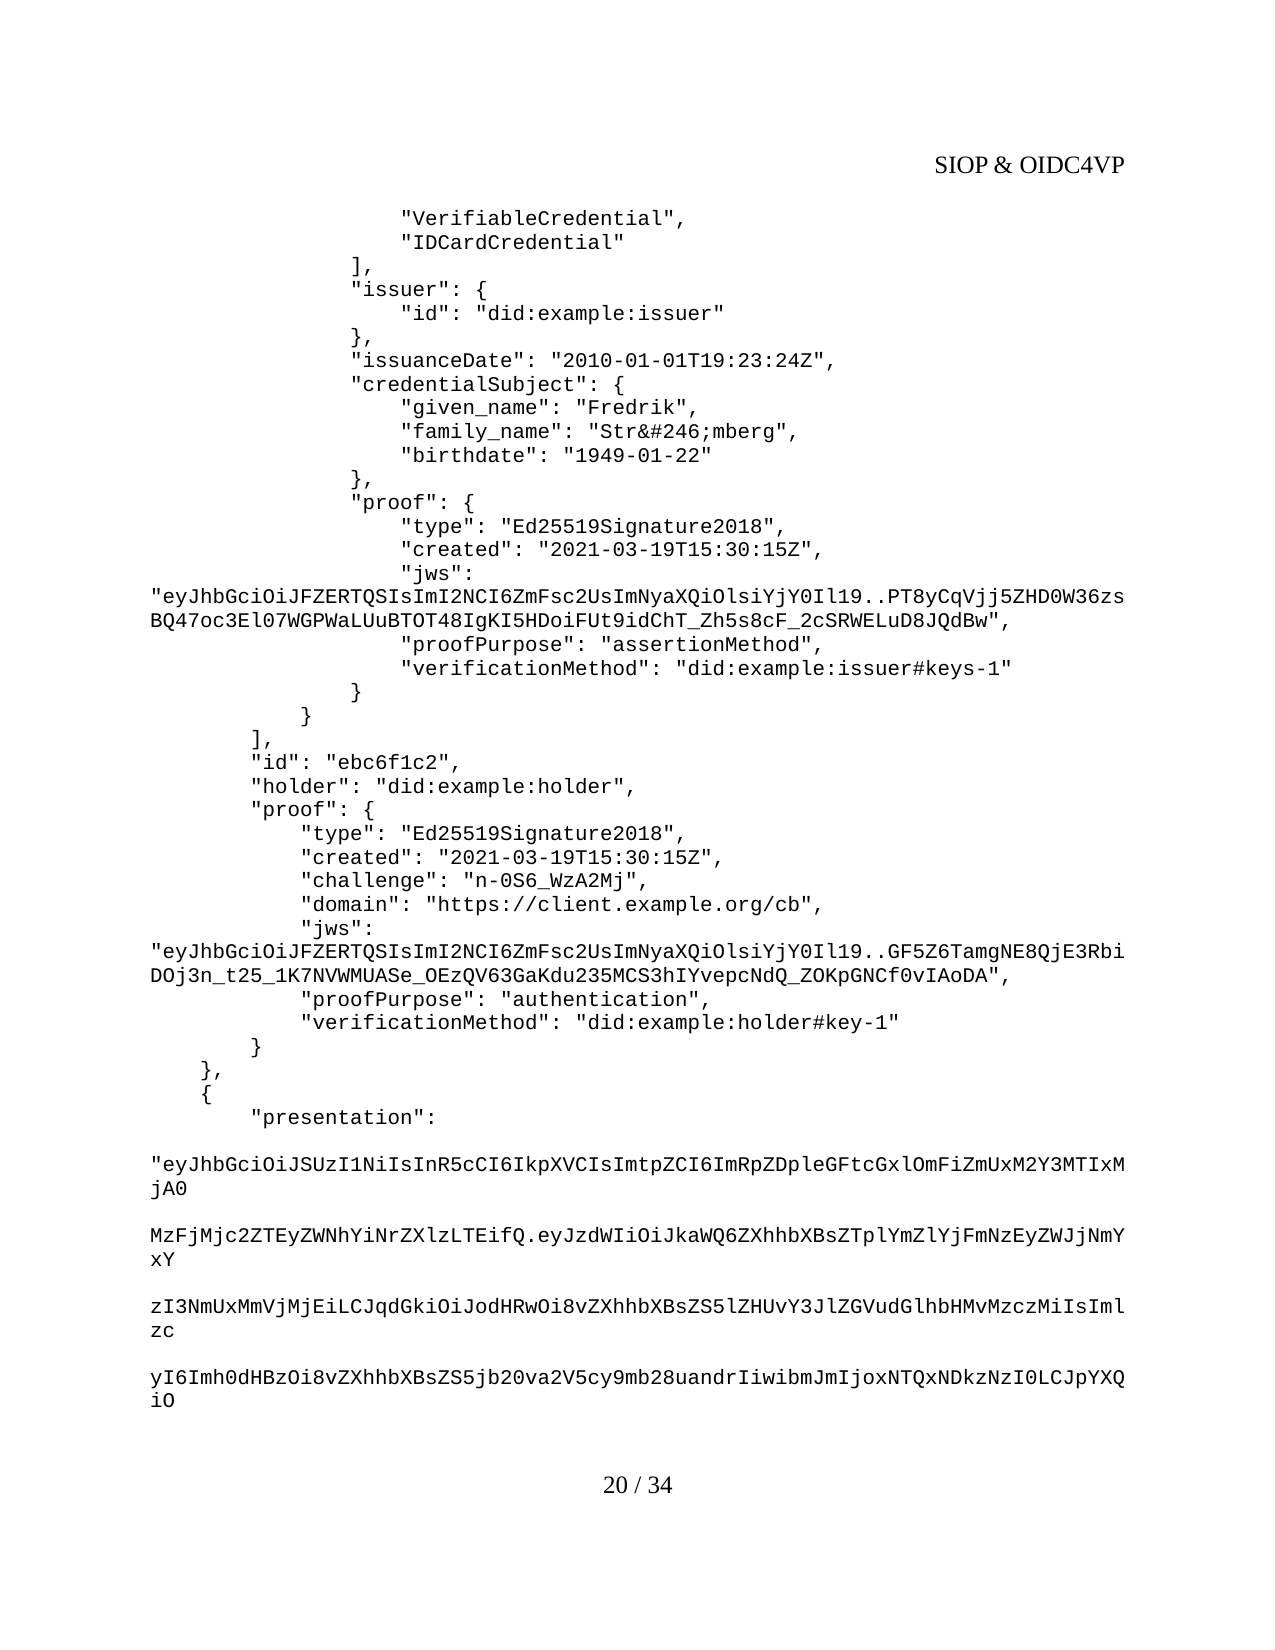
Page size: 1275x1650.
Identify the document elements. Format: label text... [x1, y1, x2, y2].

text } [150, 1036, 1125, 1059]
text "challenge": "n-0S6_WzA2Mj", [150, 870, 1125, 894]
text } [150, 705, 1125, 728]
text "created": "2021-03-19T15:30:15Z", [150, 847, 1125, 870]
text "issuanceDate": "2010-01-01T19:23:24Z", [150, 350, 1125, 374]
text }, [150, 326, 1125, 350]
text [150, 1414, 1125, 1438]
text "IDCardCredential" [150, 232, 1125, 256]
text "proof": { [150, 799, 1125, 823]
text "family_name": "Str&#246;mberg", [150, 421, 1125, 445]
text } [150, 681, 1125, 705]
text yI6Imh0dHBzOi8vZXhhbXBsZS5jb20va2V5cy9mb28uandrIiwibmJmIjoxNTQxNDkzNzI0LCJpYXQiO [150, 1343, 1125, 1414]
text "proof": { [150, 492, 1125, 516]
text "presentation": [150, 1107, 1125, 1130]
text "verificationMethod": "did:example:issuer#keys-1" [150, 657, 1125, 681]
text "jws": "eyJhbGciOiJFZERTQSIsImI2NCI6ZmFsc2UsImNyaXQiOlsiYjY0Il19..GF5Z6TamgNE8QjE3RbiDOj3n_t25_1K7NVWMUASe_OEzQV63GaKdu235MCS3hIYvepcNdQ_ZOKpGNCf0vIAoDA", [150, 918, 1125, 988]
text }, [150, 1059, 1125, 1083]
text "eyJhbGciOiJSUzI1NiIsInR5cCI6IkpXVCIsImtpZCI6ImRpZDpleGFtcGxlOmFiZmUxM2Y3MTIxMjA0 [150, 1130, 1125, 1201]
text ], [150, 256, 1125, 279]
text "holder": "did:example:holder", [150, 776, 1125, 799]
text MzFjMjc2ZTEyZWNhYiNrZXlzLTEifQ.eyJzdWIiOiJkaWQ6ZXhhbXBsZTplYmZlYjFmNzEyZWJjNmYxY [150, 1201, 1125, 1272]
text "type": "Ed25519Signature2018", [150, 823, 1125, 847]
text "id": "did:example:issuer" [150, 303, 1125, 326]
text ], [150, 728, 1125, 752]
text "id": "ebc6f1c2", [150, 752, 1125, 776]
text "issuer": { [150, 279, 1125, 303]
text "birthdate": "1949-01-22" [150, 445, 1125, 468]
text "type": "Ed25519Signature2018", [150, 516, 1125, 539]
text zI3NmUxMmVjMjEiLCJqdGkiOiJodHRwOi8vZXhhbXBsZS5lZHUvY3JlZGVudGlhbHMvMzczMiIsImlzc [150, 1272, 1125, 1343]
text "VerifiableCredential", [150, 208, 1125, 232]
text "verificationMethod": "did:example:holder#key-1" [150, 1012, 1125, 1036]
text "created": "2021-03-19T15:30:15Z", [150, 539, 1125, 563]
text "proofPurpose": "assertionMethod", [150, 634, 1125, 657]
text "jws": "eyJhbGciOiJFZERTQSIsImI2NCI6ZmFsc2UsImNyaXQiOlsiYjY0Il19..PT8yCqVjj5ZHD0W36zsBQ47oc3El07WGPWaLUuBTOT48IgKI5HDoiFUt9idChT_Zh5s8cF_2cSRWELuD8JQdBw", [150, 563, 1125, 634]
text "credentialSubject": { [150, 374, 1125, 397]
text { [150, 1083, 1125, 1107]
text "given_name": "Fredrik", [150, 397, 1125, 421]
text "domain": "https://client.example.org/cb", [150, 894, 1125, 918]
text "proofPurpose": "authentication", [150, 988, 1125, 1012]
text }, [150, 468, 1125, 492]
